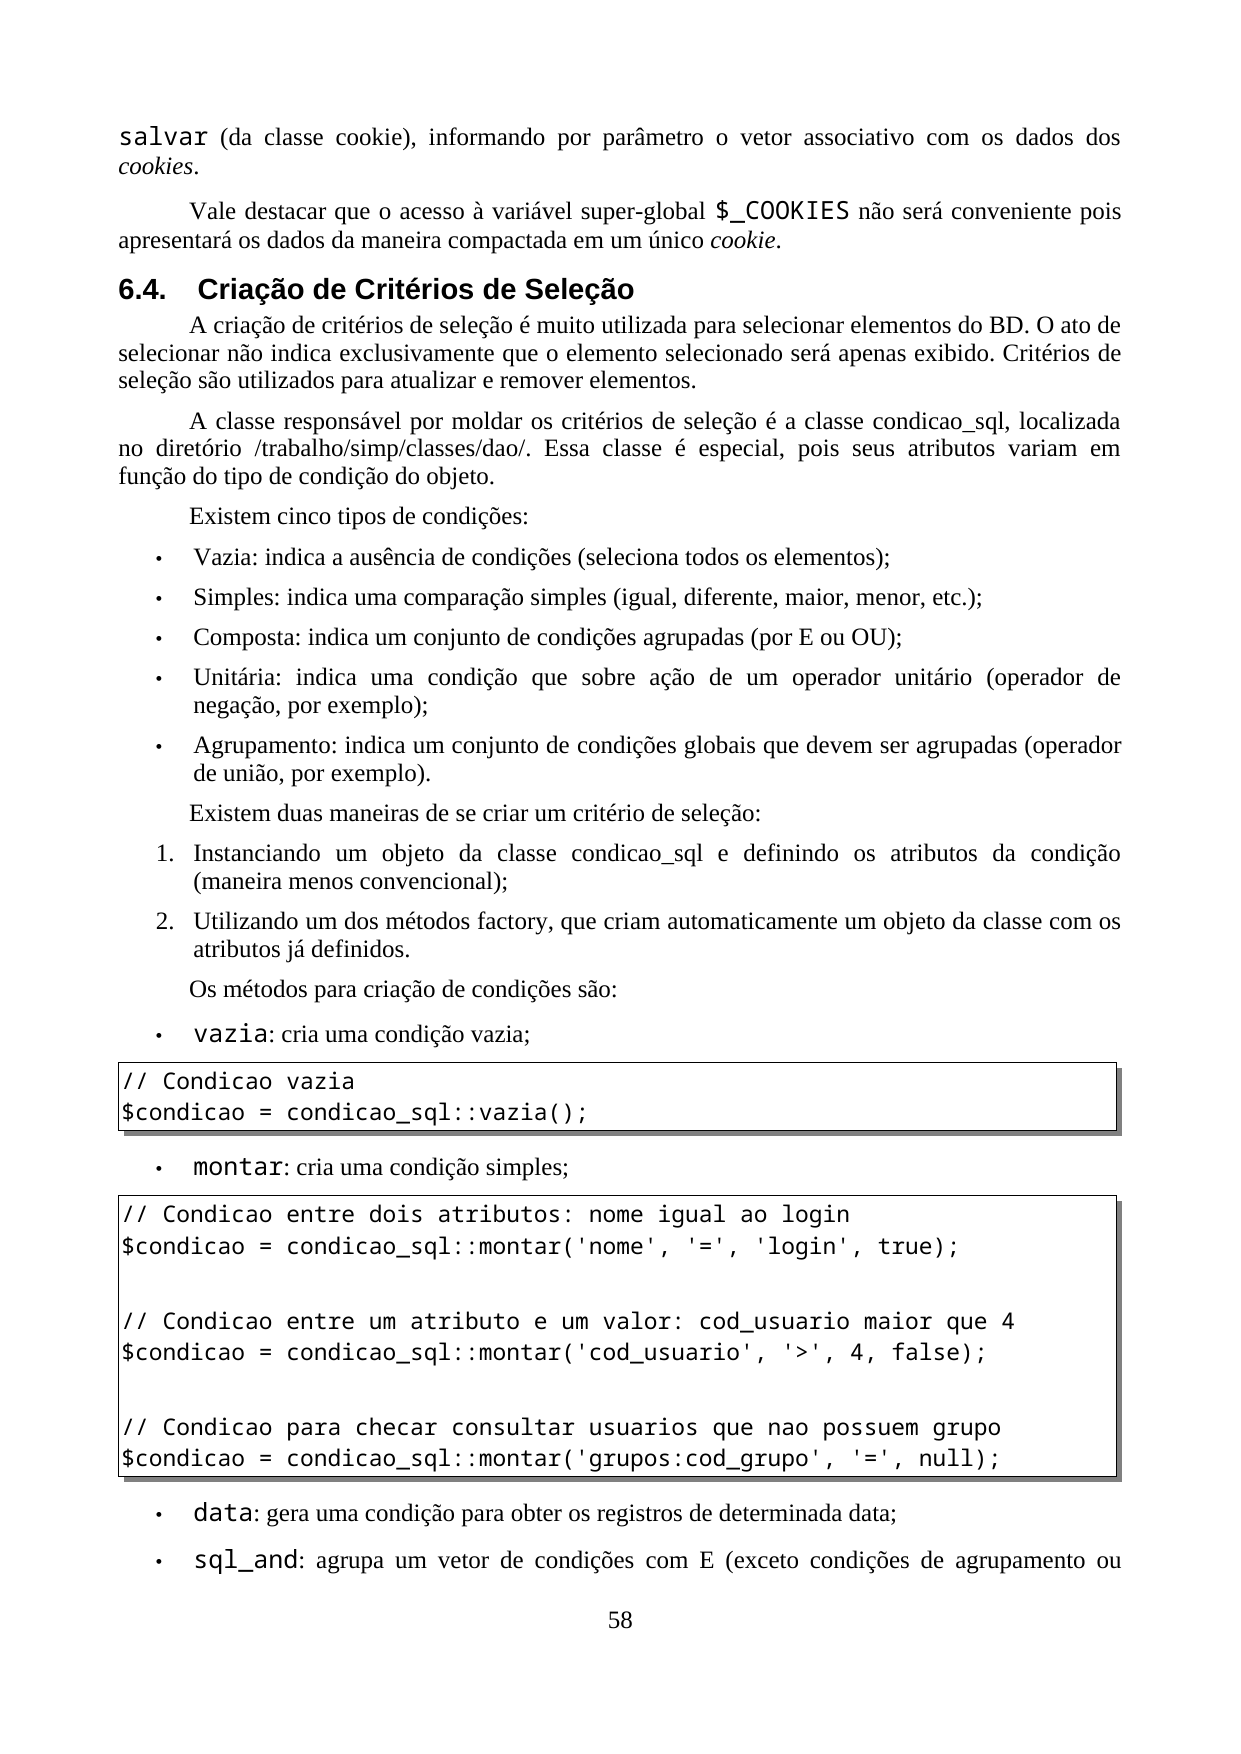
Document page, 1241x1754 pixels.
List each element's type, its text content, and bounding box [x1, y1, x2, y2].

text Existem duas maneiras de se criar um critério de seleção: [118, 799, 1122, 827]
list vazia: cria uma condição vazia; [156, 1015, 1122, 1049]
text salvar (da classe cookie), informando por parâmetro o vetor associativo com os dados dos cookies. [118, 118, 1122, 180]
list Simples: indica uma comparação simples (igual, diferente, maior, menor, etc.); [156, 583, 1122, 611]
list Agrupamento: indica um conjunto de condições globais que devem ser agrupadas (operador de união, por exemplo). [156, 731, 1122, 787]
text A classe responsável por moldar os critérios de seleção é a classe condicao_sql, localizada no diretório /trabalho/simp/classes/dao/. Essa classe é especial, pois seus atributos variam em função do tipo de condição do objeto. [118, 407, 1122, 490]
list Composta: indica um conjunto de condições agrupadas (por E ou OU); [156, 623, 1122, 651]
list Instanciando um objeto da classe condicao_sql e definindo os atributos da condição (maneira menos convencional); [156, 839, 1122, 895]
text A criação de critérios de seleção é muito utilizada para selecionar elementos do BD. O ato de selecionar não indica exclusivamente que o elemento selecionado será apenas exibido. Critérios de seleção são utilizados para atualizar e remover elementos. [118, 311, 1122, 394]
text // Condicao entre dois atributos: nome igual ao login $condicao = condicao_sql::montar('nome', '=', 'login', true); [119, 1196, 1116, 1292]
list Vazia: indica a ausência de condições (seleciona todos os elementos); [156, 543, 1122, 570]
text Existem cinco tipos de condições: [118, 502, 1122, 530]
list Unitária: indica uma condição que sobre ação de um operador unitário (operador de negação, por exemplo); [156, 663, 1122, 719]
subtitle Criação de Critérios de Seleção [118, 273, 1122, 305]
list data: gera uma condição para obter os registros de determinada data; [156, 1495, 1122, 1529]
list sql_and: agrupa um vetor de condições com E (exceto condições de agrupamento ou [156, 1541, 1122, 1576]
text Os métodos para criação de condições são: [118, 975, 1122, 1003]
list // Condicao vazia $condicao = condicao_sql::vazia(); [119, 1063, 1116, 1130]
list // Condicao entre um atributo e um valor: cod_usuario maior que 4 $condicao = condicao_sql::montar('cod_usuario', '>', 4, false); [119, 1302, 1116, 1398]
text Vale destacar que o acesso à variável super-global $_COOKIES não será conveniente pois apresentará os dados da maneira compactada em um único cookie. [118, 192, 1122, 254]
list montar: cria uma condição simples; [156, 1149, 1122, 1183]
list Utilizando um dos métodos factory, que criam automaticamente um objeto da classe com os atributos já definidos. [156, 907, 1122, 963]
list // Condicao para checar consultar usuarios que nao possuem grupo $condicao = condicao_sql::montar('grupos:cod_grupo', '=', null); [119, 1408, 1116, 1476]
